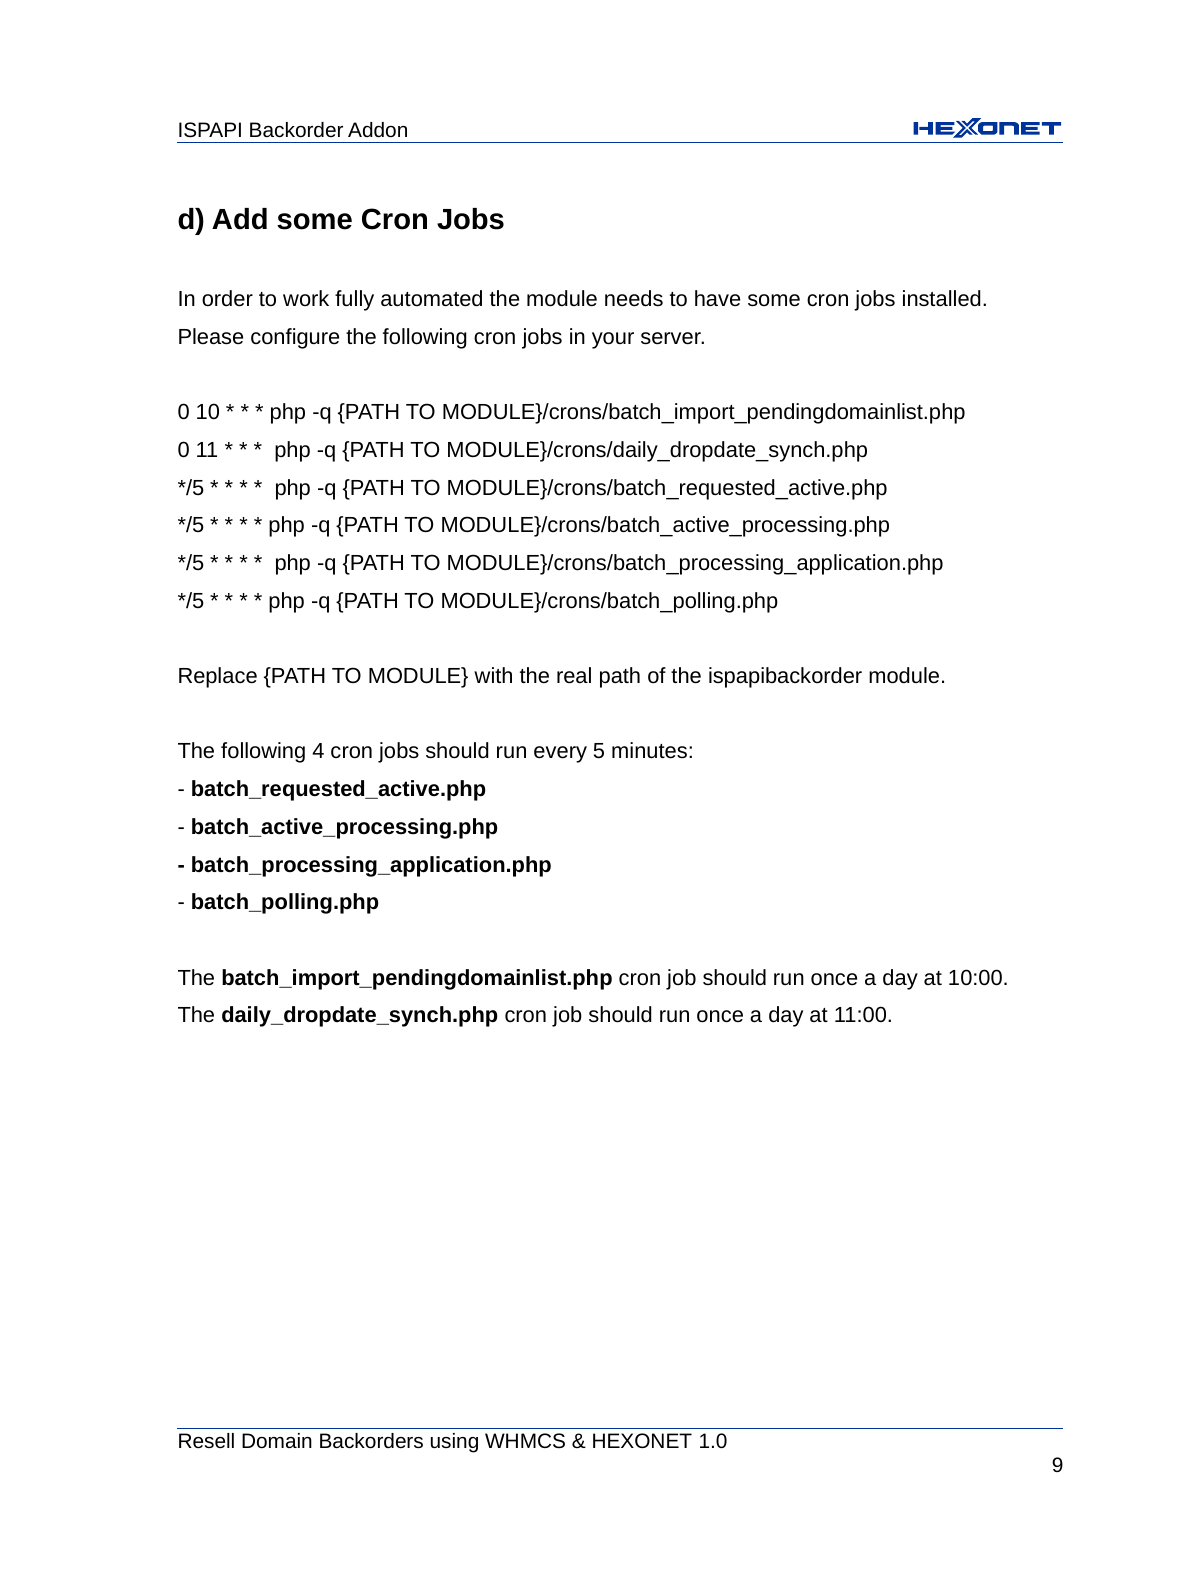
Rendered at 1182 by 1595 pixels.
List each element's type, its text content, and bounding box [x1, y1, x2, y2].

text - batch_active_processing.php [177, 814, 1063, 839]
text */5 * * * * php -q {PATH TO MODULE}/crons/batch_polling.php [177, 587, 1063, 613]
text */5 * * * * php -q {PATH TO MODULE}/crons/batch_active_processing.php [177, 512, 1063, 537]
text In order to work fully automated the module needs to have some cron jobs installed. [177, 286, 1063, 311]
text */5 * * * * php -q {PATH TO MODULE}/crons/batch_requested_active.php [177, 474, 1063, 499]
text */5 * * * * php -q {PATH TO MODULE}/crons/batch_processing_application.php [177, 550, 1063, 575]
text 0 11 * * * php -q {PATH TO MODULE}/crons/daily_dropdate_synch.php [177, 437, 1063, 462]
subtitle Add some Cron Jobs [177, 202, 1063, 236]
text Replace {PATH TO MODULE} with the real path of the ispapibackorder module. [177, 663, 1063, 688]
text The daily_dropdate_synch.php cron job should run once a day at 11:00. [177, 1002, 1063, 1027]
text The batch_import_pendingdomainlist.php cron job should run once a day at 10:00. [177, 964, 1063, 990]
text The following 4 cron jobs should run every 5 minutes: [177, 738, 1063, 763]
text - batch_polling.php [177, 889, 1063, 914]
text - batch_processing_application.php [177, 851, 1063, 877]
text Please configure the following cron jobs in your server. [177, 323, 1063, 349]
text - batch_requested_active.php [177, 776, 1063, 801]
text 0 10 * * * php -q {PATH TO MODULE}/crons/batch_import_pendingdomainlist.php [177, 399, 1063, 424]
